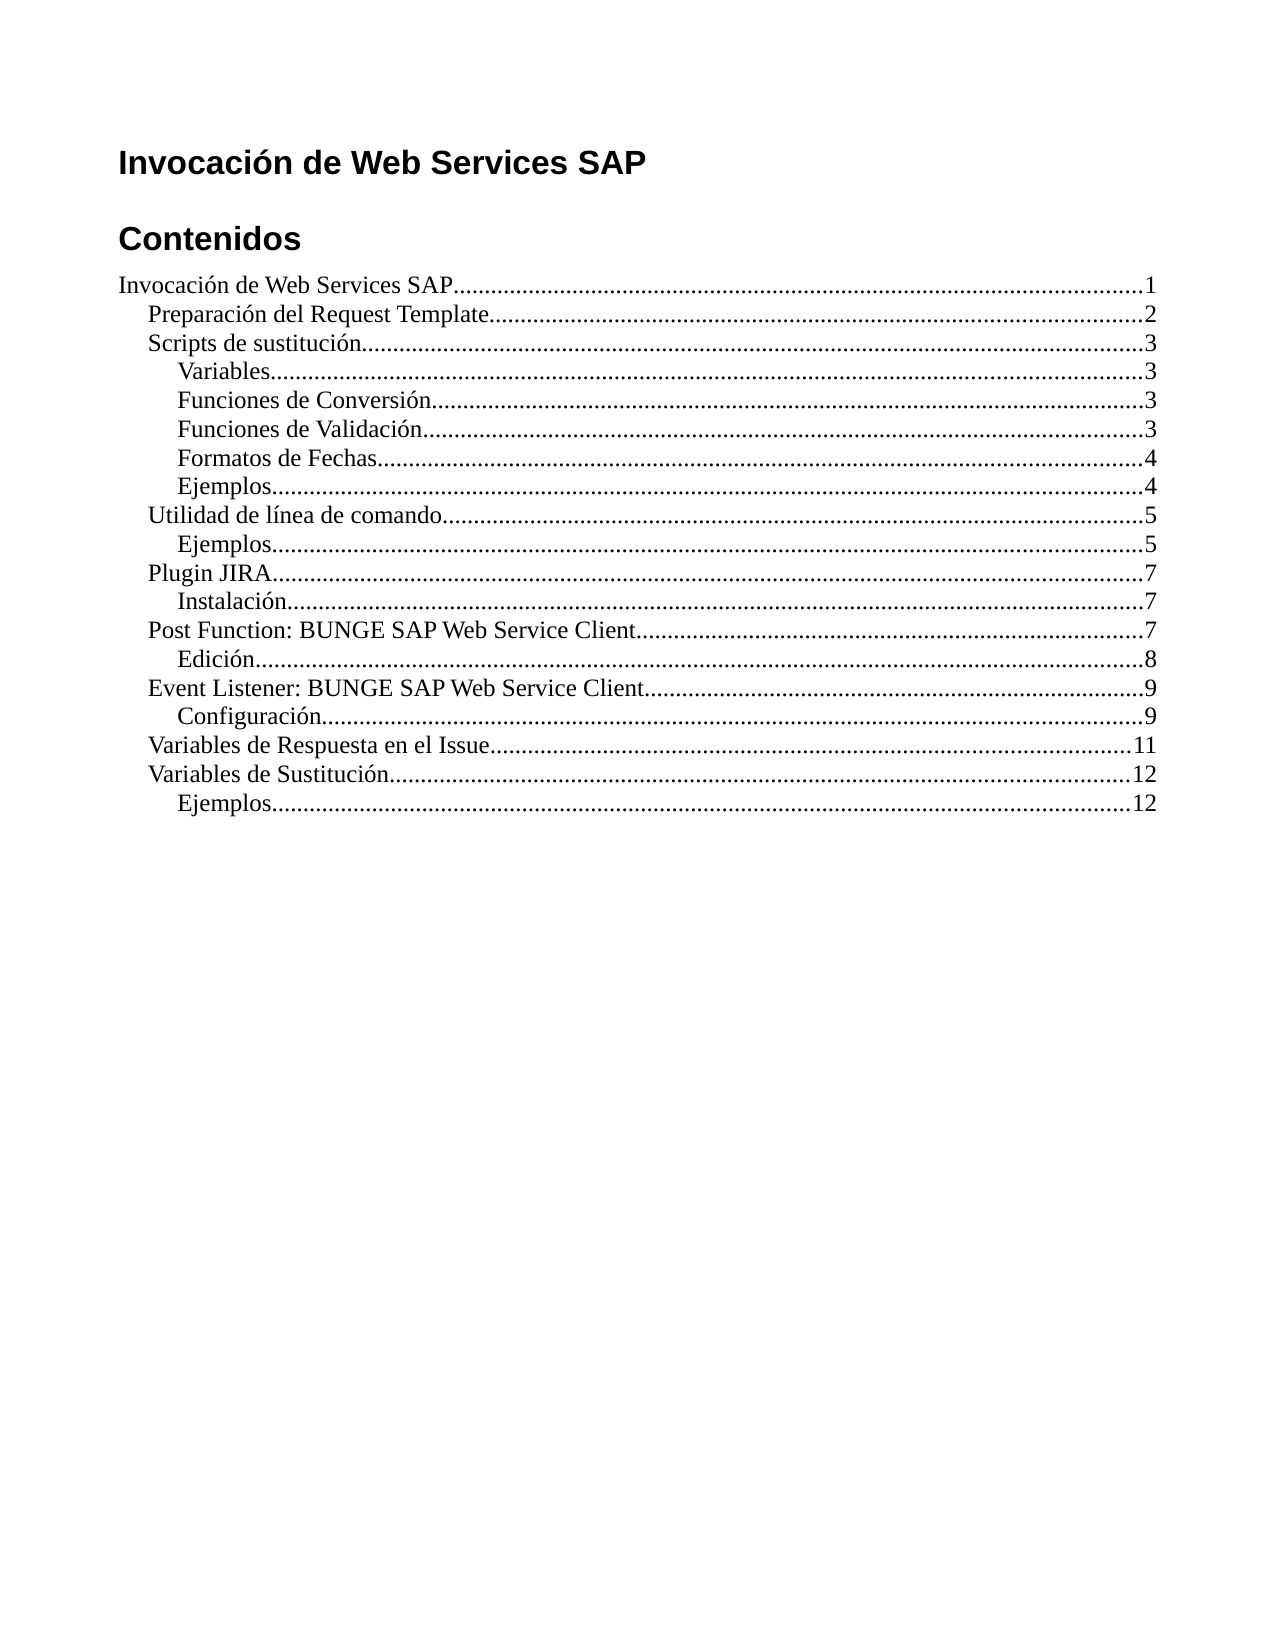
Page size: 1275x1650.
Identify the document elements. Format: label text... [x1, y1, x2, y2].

text Variables 3 [177, 356, 1157, 385]
text Ejemplos 12 [177, 788, 1157, 816]
text Preparación del Request Template 2 [148, 299, 1157, 328]
text Funciones de Validación 3 [177, 414, 1157, 443]
text Variables de Respuesta en el Issue 11 [148, 730, 1157, 759]
subtitle Invocación de Web Services SAP [118, 143, 1157, 182]
subtitle Contenidos [118, 219, 1157, 258]
text Ejemplos 4 [177, 471, 1157, 500]
text Variables de Sustitución 12 [148, 759, 1157, 788]
text Funciones de Conversión 3 [177, 385, 1157, 414]
text Event Listener: BUNGE SAP Web Service Client 9 [148, 673, 1157, 701]
text Scripts de sustitución 3 [148, 328, 1157, 356]
text Formatos de Fechas 4 [177, 443, 1157, 471]
text Invocación de Web Services SAP 1 [118, 270, 1157, 299]
text Ejemplos 5 [177, 529, 1157, 558]
text Plugin JIRA 7 [148, 558, 1157, 586]
text Post Function: BUNGE SAP Web Service Client 7 [148, 615, 1157, 644]
text Instalación 7 [177, 586, 1157, 615]
text Utilidad de línea de comando 5 [148, 500, 1157, 529]
text Configuración 9 [177, 701, 1157, 730]
text Edición 8 [177, 644, 1157, 673]
